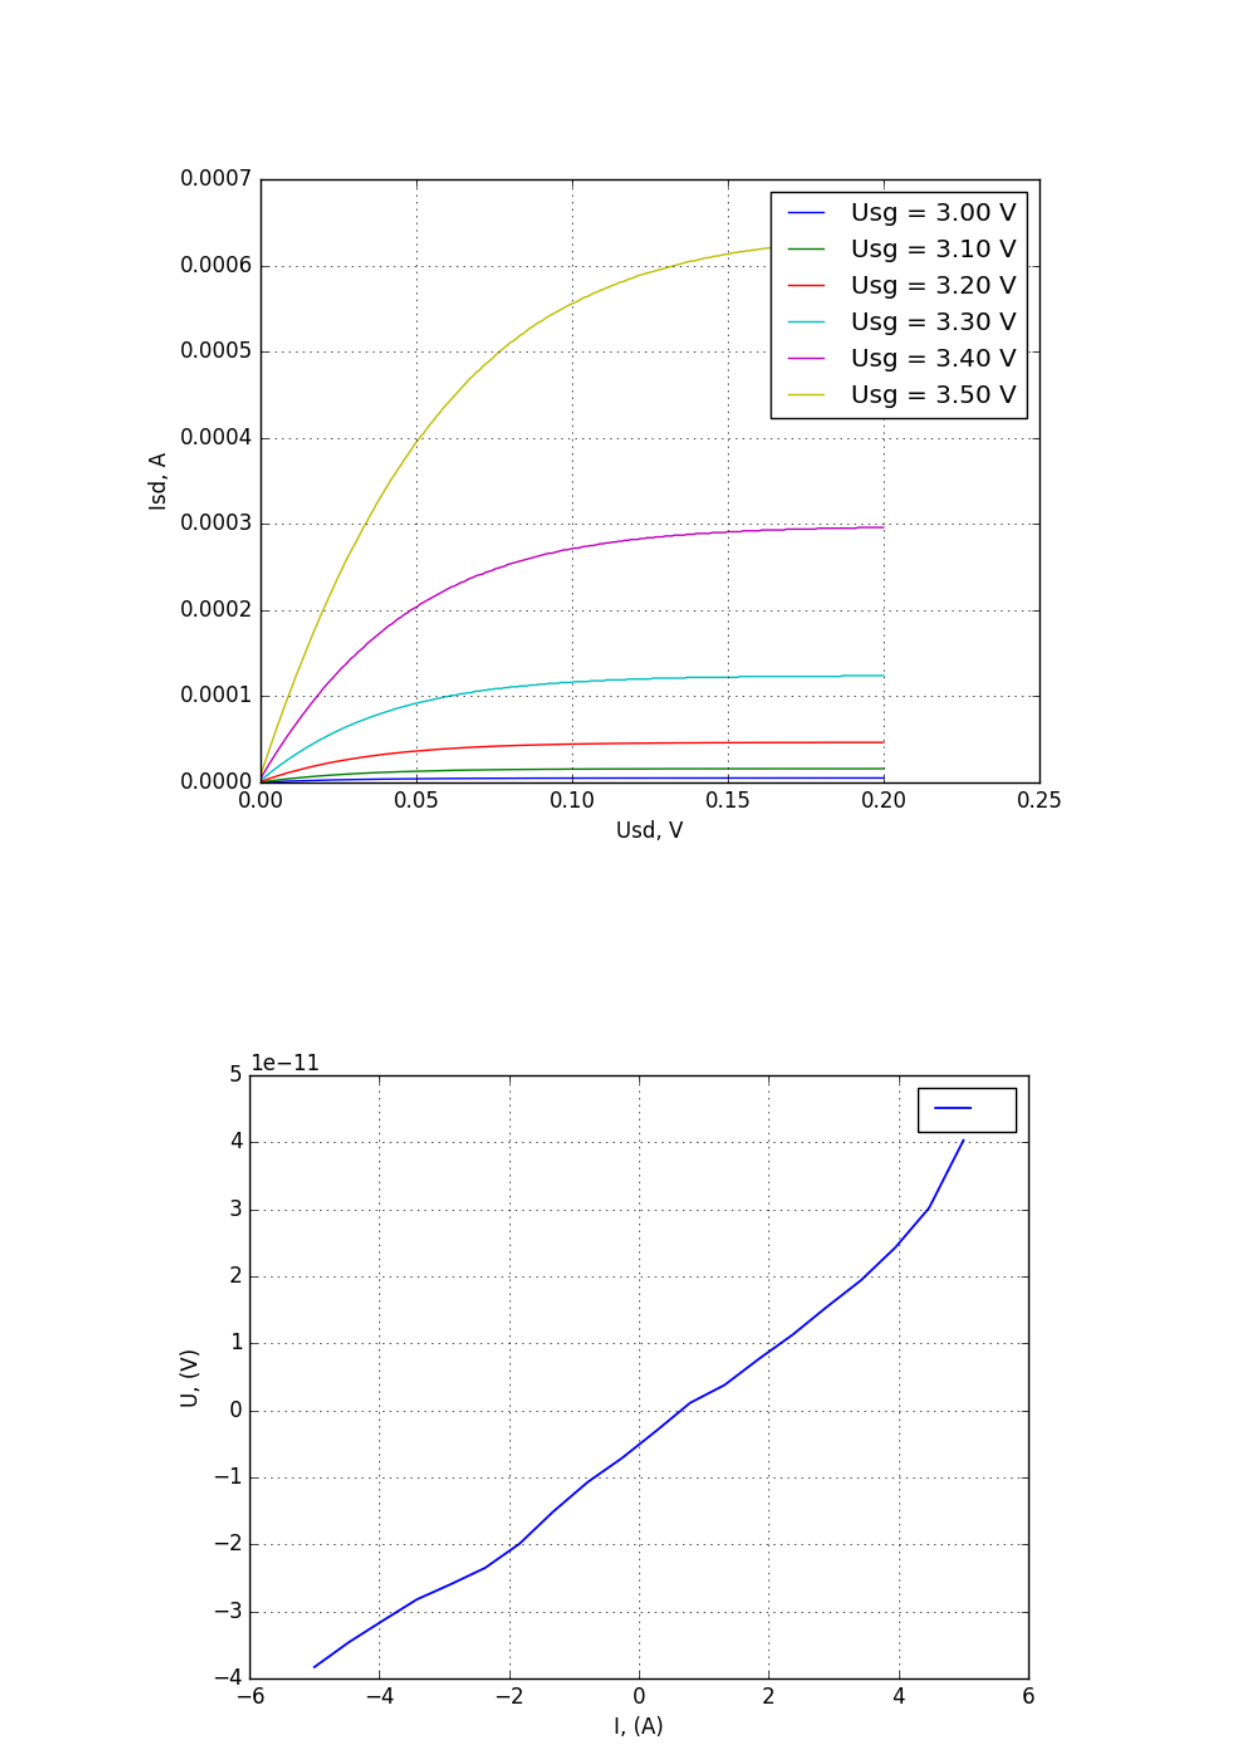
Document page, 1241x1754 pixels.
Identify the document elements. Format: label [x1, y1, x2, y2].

picture [124, 1001, 1129, 1754]
picture [136, 104, 1140, 858]
